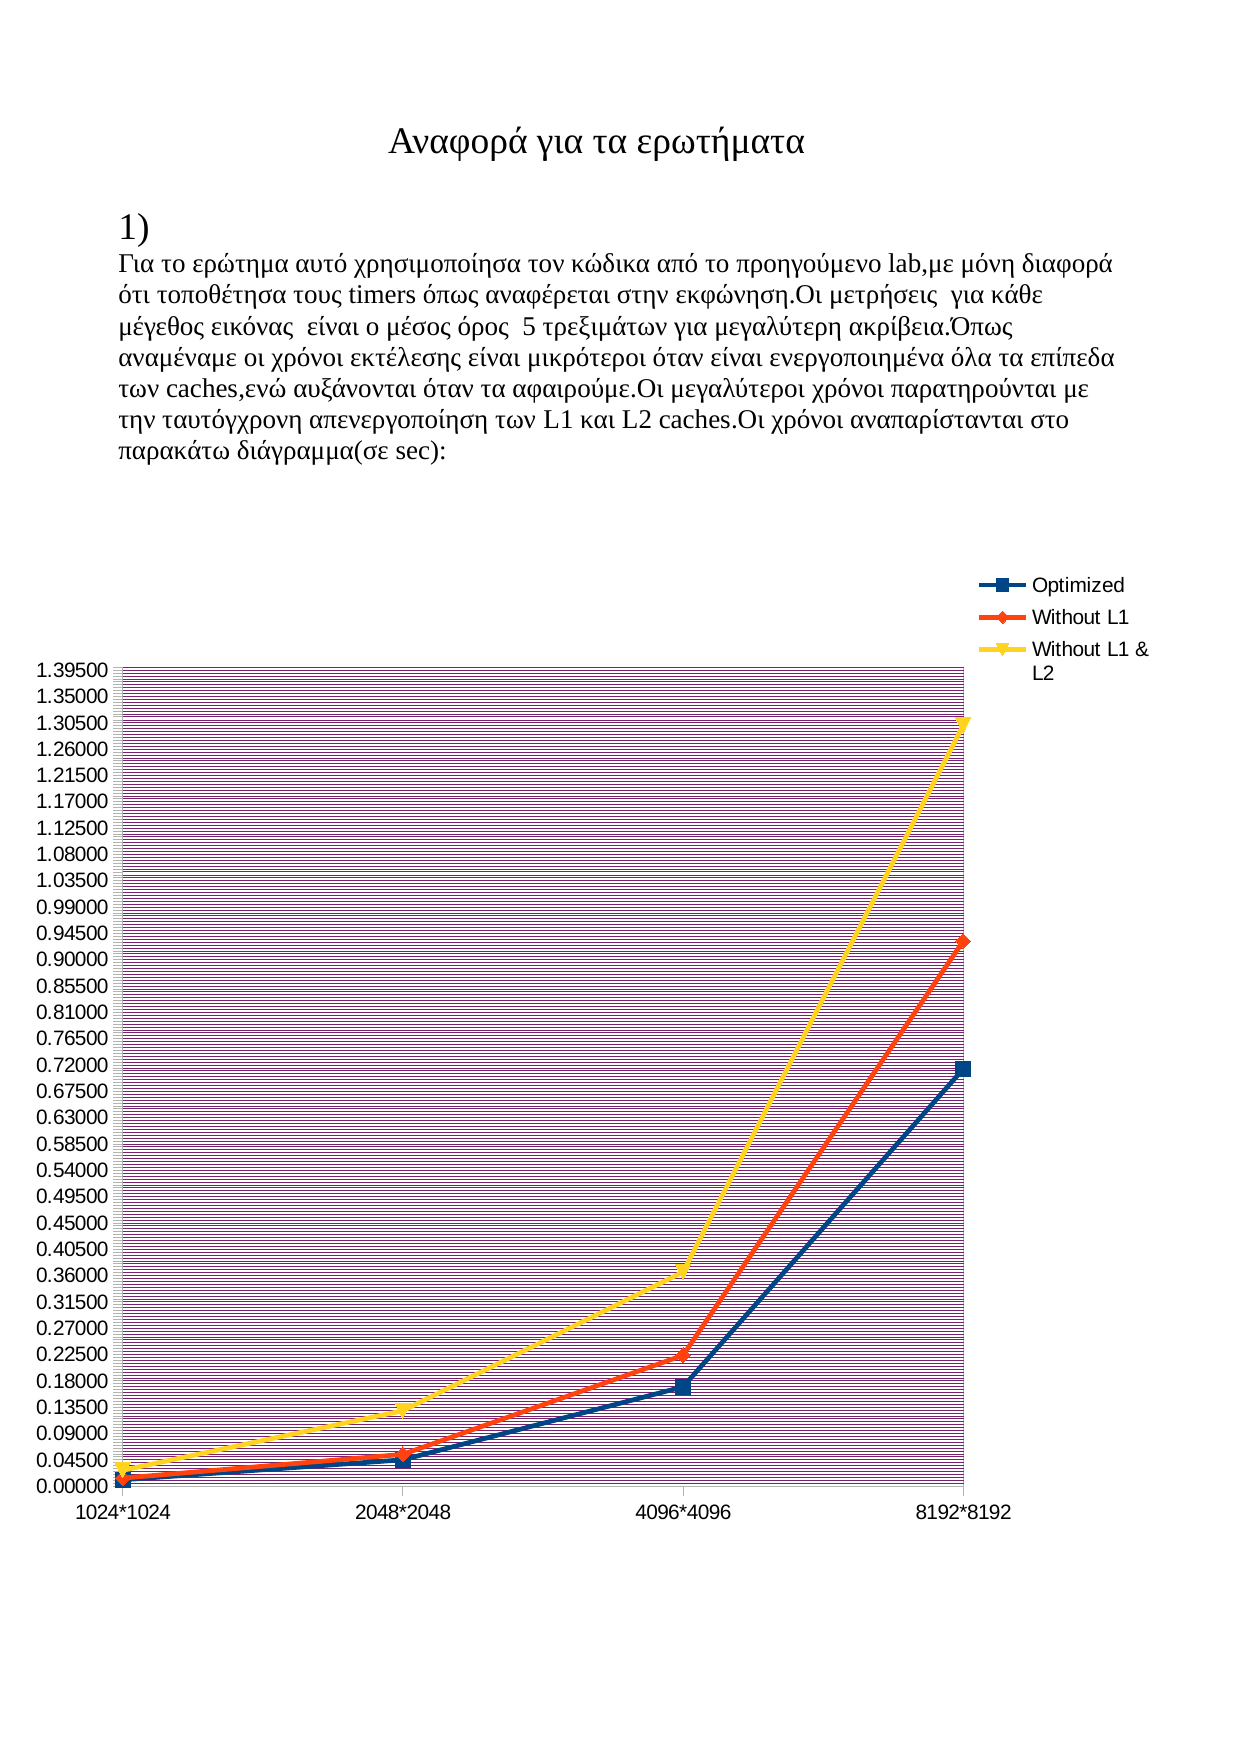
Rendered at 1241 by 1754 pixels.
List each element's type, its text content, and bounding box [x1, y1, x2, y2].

text Αναφορά για τα ερωτήματα [118, 118, 1122, 161]
text Για το ερώτημα αυτό χρησιμοποίησα τον κώδικα από το προηγούμενο lab,με μόνη διαφορά ότι τοποθέτησα τους timers όπως αναφέρεται στην εκφώνηση.Οι μετρήσεις για κάθε μέγεθος εικόνας είναι ο μέσος όρος 5 τρεξιμάτων για μεγαλύτερη ακρίβεια.Όπως αναμέναμε οι χρόνοι εκτέλεσης είναι μικρότεροι όταν είναι ενεργοποιημένα όλα τα επίπεδα των caches,ενώ αυξάνονται όταν τα αφαιρούμε.Οι μεγαλύτεροι χρόνοι παρατηρούνται με την ταυτόγχρονη απενεργοποίηση των L1 και L2 caches.Οι χρόνοι αναπαρίστανται στο παρακάτω διάγραμμα(σε sec): [118, 247, 1122, 466]
text 1) [118, 204, 1122, 247]
